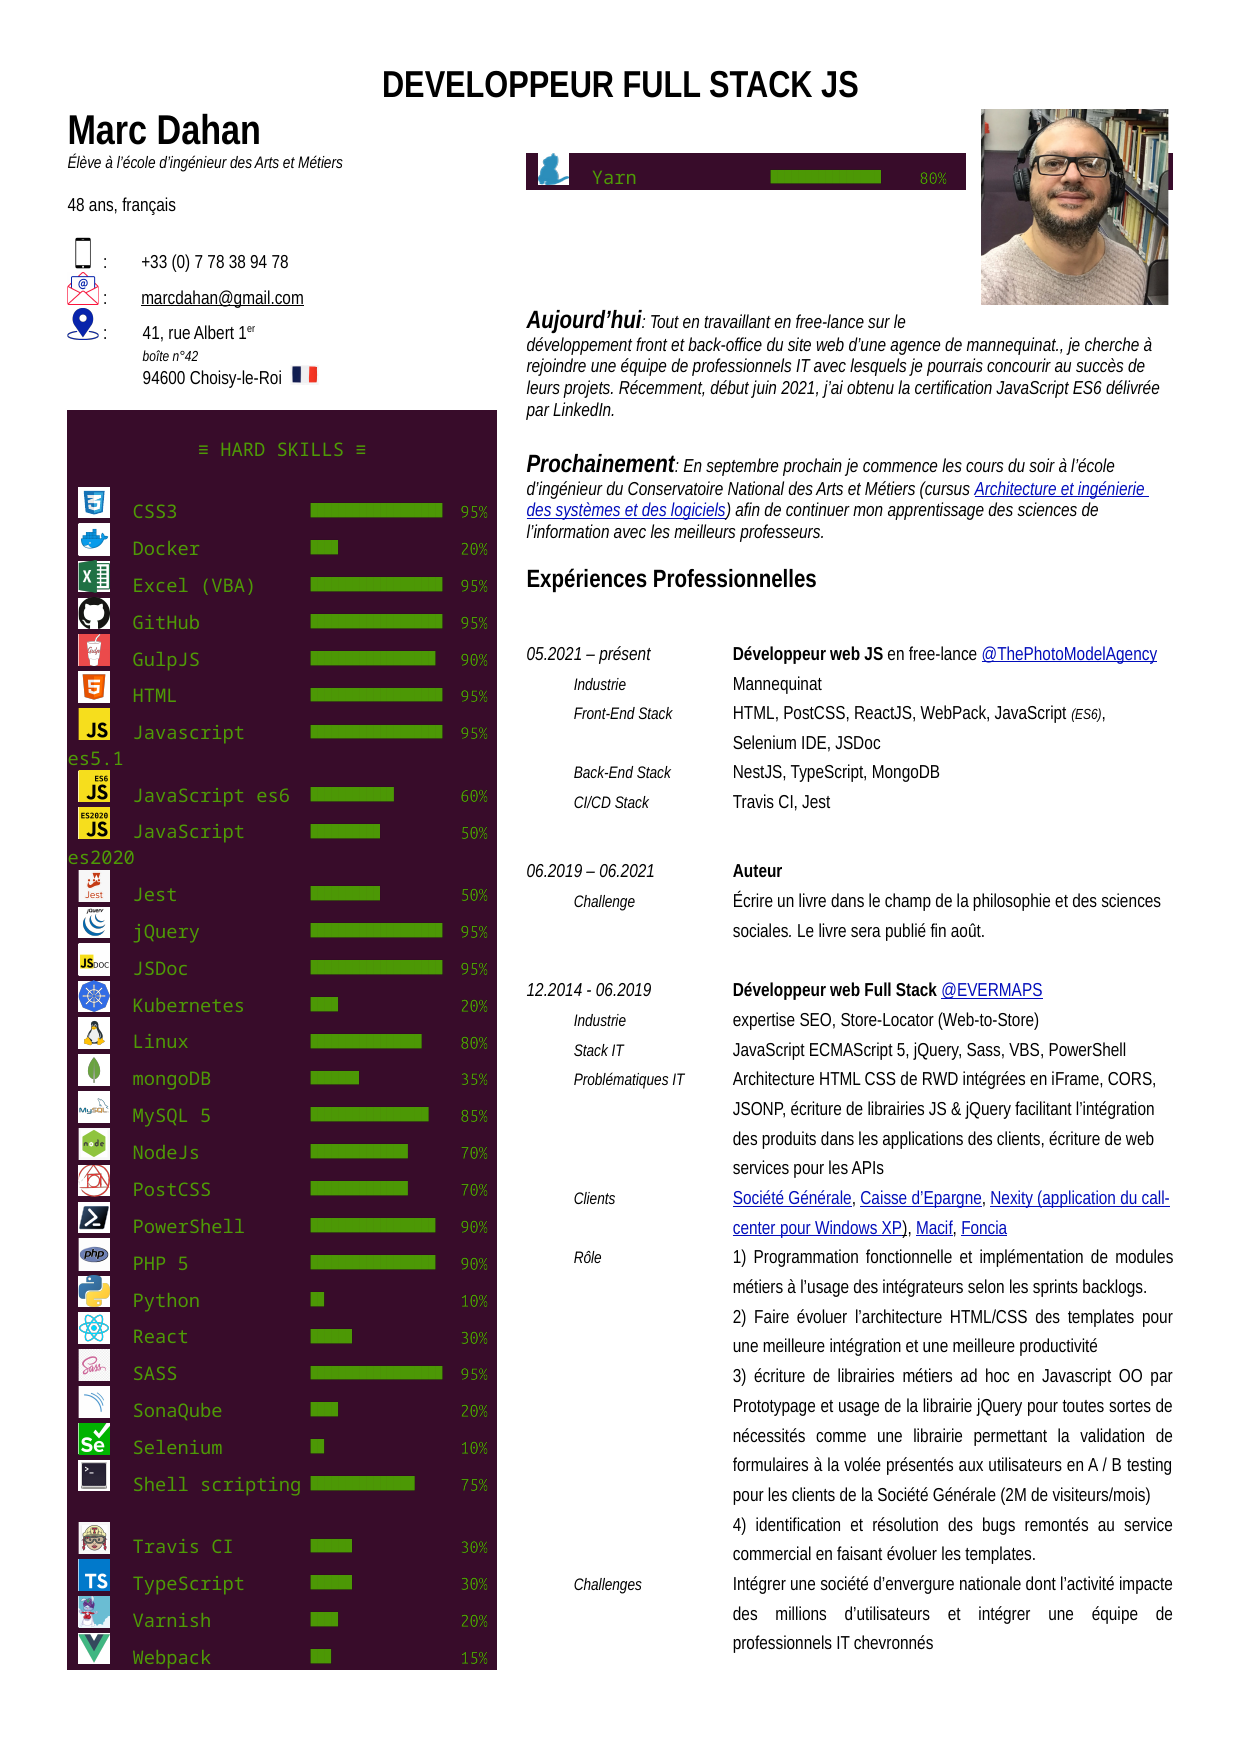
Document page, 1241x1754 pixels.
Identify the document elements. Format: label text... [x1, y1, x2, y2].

text 05.2021 – présent Développeur web JS en free-lance @ThePhotoModelAgency [526, 643, 1173, 664]
picture [78, 1165, 110, 1197]
picture [78, 1632, 110, 1665]
text ≡ HARD SKILLS ≡ [67, 436, 497, 461]
text mongoDB [67, 1054, 497, 1091]
text DEVELOPPEUR FULL STACK JS [67, 62, 1173, 106]
picture [308, 881, 489, 901]
picture [67, 237, 99, 269]
picture [78, 1054, 110, 1086]
text Aujourd’hui: Tout en travaillant en free-lance sur le développement front et back-office du site web d’une agence de mannequinat., je cherche à rejoindre une équipe de professionnels IT avec lesquels je pourrais concourir au succès de leurs projets. Récemment, début juin 2021, j’ai obtenu la certification JavaScript ES6 délivrée par LinkedIn. [526, 305, 1173, 420]
text Webpack [67, 1633, 497, 1670]
picture [78, 1275, 110, 1307]
text Élève à l’école d’ingénieur des Arts et Métiers [67, 153, 497, 172]
picture [308, 1398, 489, 1417]
picture [78, 807, 110, 839]
picture [308, 646, 489, 666]
text Industrie expertise SEO, Store-Locator (Web-to-Store) [573, 1009, 1173, 1030]
picture [308, 498, 489, 518]
text Prochainement: En septembre prochain je commence les cours du soir à l’école d’ingénieur du Conservatoire National des Arts et Métiers (cursus Architecture et ingénierie des systèmes et des logiciels) afin de continuer mon apprentissage des sciences de l’information avec les meilleurs professeurs. [526, 449, 1173, 542]
text JavaScript es2020 [67, 807, 497, 870]
text Back-End Stack NestJS, TypeScript, MongoDB [573, 761, 1173, 783]
text Jest [67, 870, 497, 907]
text Industrie Mannequinat [573, 672, 1173, 694]
text JSDoc [67, 944, 497, 981]
text Selenium [67, 1423, 497, 1460]
picture [308, 1534, 489, 1553]
picture [308, 1213, 489, 1233]
text Clients Société Générale, Caisse d’Epargne, Nexity (application du call-center pour Windows XP), Macif, Foncia [573, 1187, 1173, 1238]
picture [308, 1361, 489, 1380]
picture [308, 1066, 489, 1085]
text PostCSS [67, 1165, 497, 1202]
picture [78, 1423, 110, 1455]
text Excel (VBA) [67, 561, 497, 598]
text Marc Dahan [67, 106, 1173, 319]
picture [78, 560, 110, 593]
picture [308, 1176, 489, 1196]
picture [308, 1287, 489, 1307]
text SASS [67, 1349, 497, 1386]
text 12.2014 - 06.2019 Développeur web Full Stack @EVERMAPS [526, 979, 1173, 1001]
picture [78, 1238, 110, 1271]
picture [78, 1201, 110, 1234]
picture [308, 1140, 489, 1159]
text JavaScript es6 [67, 771, 497, 807]
picture [537, 153, 570, 185]
picture [308, 1571, 489, 1590]
picture [78, 671, 110, 703]
text CSS3 [67, 487, 497, 524]
text : marcdahan@gmail.com [67, 273, 497, 308]
picture [308, 955, 489, 975]
picture [981, 109, 1169, 305]
picture [78, 906, 110, 939]
text HTML [67, 671, 497, 708]
picture [308, 1471, 489, 1491]
picture [78, 597, 110, 629]
picture [308, 1435, 489, 1454]
text 94600 Choisy-le-Roi [67, 365, 497, 389]
text GitHub [67, 598, 497, 634]
picture [308, 918, 489, 938]
text 48 ans, français [67, 194, 497, 216]
text React [67, 1312, 497, 1349]
picture [308, 720, 489, 739]
picture [308, 782, 489, 802]
text Javascript es5.1 [67, 708, 497, 771]
text Expériences Professionnelles [526, 564, 1173, 592]
text NodeJs [67, 1128, 497, 1165]
picture [78, 1559, 110, 1591]
text Yarn [526, 153, 966, 190]
text 2) Faire évoluer l’architecture HTML/CSS des templates pour une meilleure intégration et une meilleure productivité [573, 1306, 1173, 1357]
picture [308, 1324, 489, 1344]
text [1169, 153, 1173, 190]
picture [78, 634, 110, 666]
text Linux [67, 1017, 497, 1054]
picture [308, 819, 489, 839]
picture [78, 870, 110, 902]
text boîte n°42 [67, 344, 497, 365]
picture [78, 770, 110, 802]
picture [308, 535, 489, 555]
text Stack IT JavaScript ECMAScript 5, jQuery, Sass, VBS, PowerShell [573, 1038, 1173, 1060]
picture [308, 683, 489, 702]
text TypeScript [67, 1559, 497, 1596]
picture [308, 1644, 489, 1664]
text : +33 (0) 7 78 38 94 78 [67, 237, 497, 273]
text Python [67, 1276, 497, 1312]
picture [78, 980, 110, 1012]
picture [308, 609, 489, 629]
text Varnish [67, 1596, 497, 1633]
picture [308, 992, 489, 1012]
text Problématiques IT Architecture HTML CSS de RWD intégrées en iFrame, CORS, JSONP, écriture de librairies JS & jQuery facilitant l’intégration des produits dans les applications des clients, écriture de web services pour les APIs [573, 1068, 1173, 1179]
text Rôle 1) Programmation fonctionnelle et implémentation de modules métiers à l’usage des intégrateurs selon les sprints backlogs. [573, 1246, 1173, 1298]
picture [78, 1386, 110, 1418]
text SonaQube [67, 1386, 497, 1423]
picture [308, 1607, 489, 1627]
picture [78, 1128, 110, 1160]
text 4) identification et résolution des bugs remontés au service commercial en faisant évoluer les templates. [573, 1513, 1173, 1565]
picture [78, 1460, 110, 1492]
text Front-End Stack HTML, PostCSS, ReactJS, WebPack, JavaScript (ES6), Selenium IDE, JSDoc [573, 702, 1173, 753]
text jQuery [67, 907, 497, 944]
picture [308, 1250, 489, 1270]
picture [768, 165, 948, 184]
picture [78, 1091, 110, 1123]
text 3) écriture de librairies métiers ad hoc en Javascript OO par Prototypage et usage de la librairie jQuery pour toutes sortes de nécessités comme une librairie permettant la validation de formulaires à la volée présentés aux utilisateurs en A / B testing pour les clients de la Société Générale (2M de visiteurs/mois) [573, 1365, 1173, 1505]
text 06.2019 – 06.2021 Auteur [526, 860, 1173, 882]
text GulpJS [67, 634, 497, 671]
picture [67, 272, 99, 305]
text MySQL 5 [67, 1091, 497, 1128]
text CI/CD Stack Travis CI, Jest [573, 791, 1173, 813]
text Challenge Écrire un livre dans le champ de la philosophie et des sciences sociales. Le livre sera publié fin août. [573, 890, 1173, 941]
text PowerShell [67, 1202, 497, 1239]
picture [290, 365, 319, 385]
picture [78, 523, 110, 556]
picture [78, 943, 110, 976]
picture [78, 1017, 110, 1049]
text Kubernetes [67, 981, 497, 1017]
picture [308, 1103, 489, 1122]
text PHP 5 [67, 1239, 497, 1276]
picture [308, 1029, 489, 1049]
picture [78, 708, 110, 740]
picture [78, 1596, 110, 1628]
text Challenges Intégrer une société d’envergure nationale dont l’activité impacte des millions d’utilisateurs et intégrer une équipe de professionnels IT chevronnés [573, 1573, 1173, 1654]
picture [308, 572, 489, 592]
text Shell scripting [67, 1460, 497, 1522]
text Docker [67, 524, 497, 561]
picture [78, 1522, 110, 1554]
picture [78, 1349, 110, 1381]
picture [67, 308, 99, 340]
text : 41, rue Albert 1er [67, 308, 497, 344]
text Travis CI [67, 1522, 497, 1559]
picture [78, 1312, 110, 1344]
